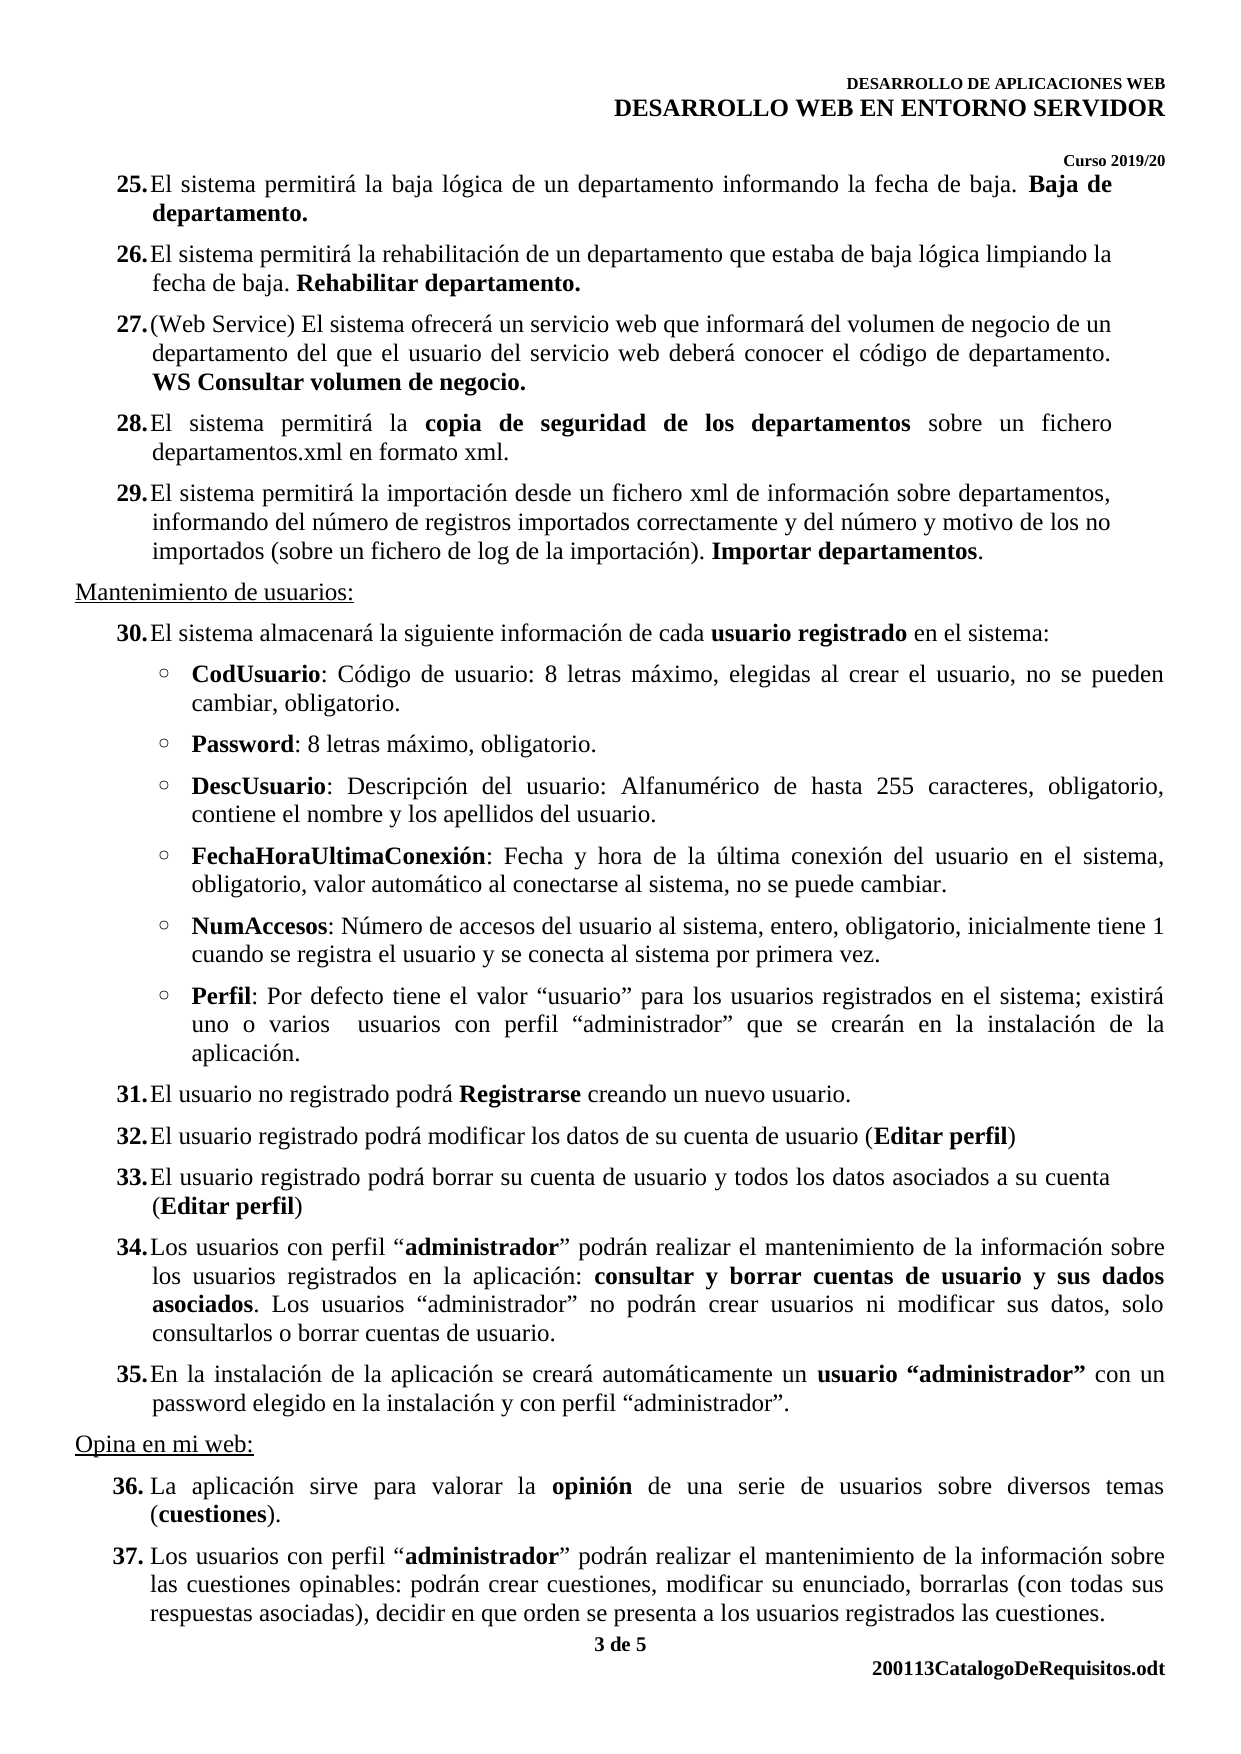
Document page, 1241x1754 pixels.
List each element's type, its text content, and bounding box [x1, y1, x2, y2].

list FechaHoraUltimaConexión: Fecha y hora de la última conexión del usuario en el sistema, obligatorio, valor automático al conectarse al sistema, no se puede cambiar. [154, 841, 1165, 898]
list En la instalación de la aplicación se creará automáticamente un usuario “administrador” con un password elegido en la instalación y con perfil “administrador”. [116, 1359, 1165, 1417]
text Mantenimiento de usuarios: [75, 577, 1109, 606]
list El sistema permitirá la baja lógica de un departamento informando la fecha de baja. Baja de departamento. [116, 169, 1112, 227]
list NumAccesos: Número de accesos del usuario al sistema, entero, obligatorio, inicialmente tiene 1 cuando se registra el usuario y se conecta al sistema por primera vez. [154, 911, 1165, 968]
list Los usuarios con perfil “administrador” podrán realizar el mantenimiento de la información sobre las cuestiones opinables: podrán crear cuestiones, modificar su enunciado, borrarlas (con todas sus respuestas asociadas), decidir en que orden se presenta a los usuarios registrados las cuestiones. [112, 1541, 1165, 1627]
list El sistema permitirá la importación desde un fichero xml de información sobre departamentos, informando del número de registros importados correctamente y del número y motivo de los no importados (sobre un fichero de log de la importación). Importar departamentos. [116, 478, 1112, 564]
list CodUsuario: Código de usuario: 8 letras máximo, elegidas al crear el usuario, no se pueden cambiar, obligatorio. [154, 659, 1165, 717]
list El usuario registrado podrá modificar los datos de su cuenta de usuario (Editar perfil) [116, 1121, 1112, 1149]
list Perfil: Por defecto tiene el valor “usuario” para los usuarios registrados en el sistema; existirá uno o varios usuarios con perfil “administrador” que se crearán en la instalación de la aplicación. [154, 981, 1165, 1067]
list El sistema permitirá la copia de seguridad de los departamentos sobre un fichero departamentos.xml en formato xml. [116, 408, 1112, 466]
list La aplicación sirve para valorar la opinión de una serie de usuarios sobre diversos temas (cuestiones). [112, 1471, 1165, 1528]
list El usuario no registrado podrá Registrarse creando un nuevo usuario. [116, 1079, 1112, 1108]
text Opina en mi web: [75, 1429, 1165, 1458]
list DescUsuario: Descripción del usuario: Alfanumérico de hasta 255 caracteres, obligatorio, contiene el nombre y los apellidos del usuario. [154, 771, 1165, 828]
list El sistema almacenará la siguiente información de cada usuario registrado en el sistema: [116, 618, 1112, 647]
list Password: 8 letras máximo, obligatorio. [154, 729, 1165, 758]
list El sistema permitirá la rehabilitación de un departamento que estaba de baja lógica limpiando la fecha de baja. Rehabilitar departamento. [116, 239, 1112, 297]
list El usuario registrado podrá borrar su cuenta de usuario y todos los datos asociados a su cuenta (Editar perfil) [116, 1162, 1112, 1219]
list (Web Service) El sistema ofrecerá un servicio web que informará del volumen de negocio de un departamento del que el usuario del servicio web deberá conocer el código de departamento. WS Consultar volumen de negocio. [116, 309, 1112, 396]
list Los usuarios con perfil “administrador” podrán realizar el mantenimiento de la información sobre los usuarios registrados en la aplicación: consultar y borrar cuentas de usuario y sus dados asociados. Los usuarios “administrador” no podrán crear usuarios ni modificar sus datos, solo consultarlos o borrar cuentas de usuario. [116, 1232, 1165, 1347]
